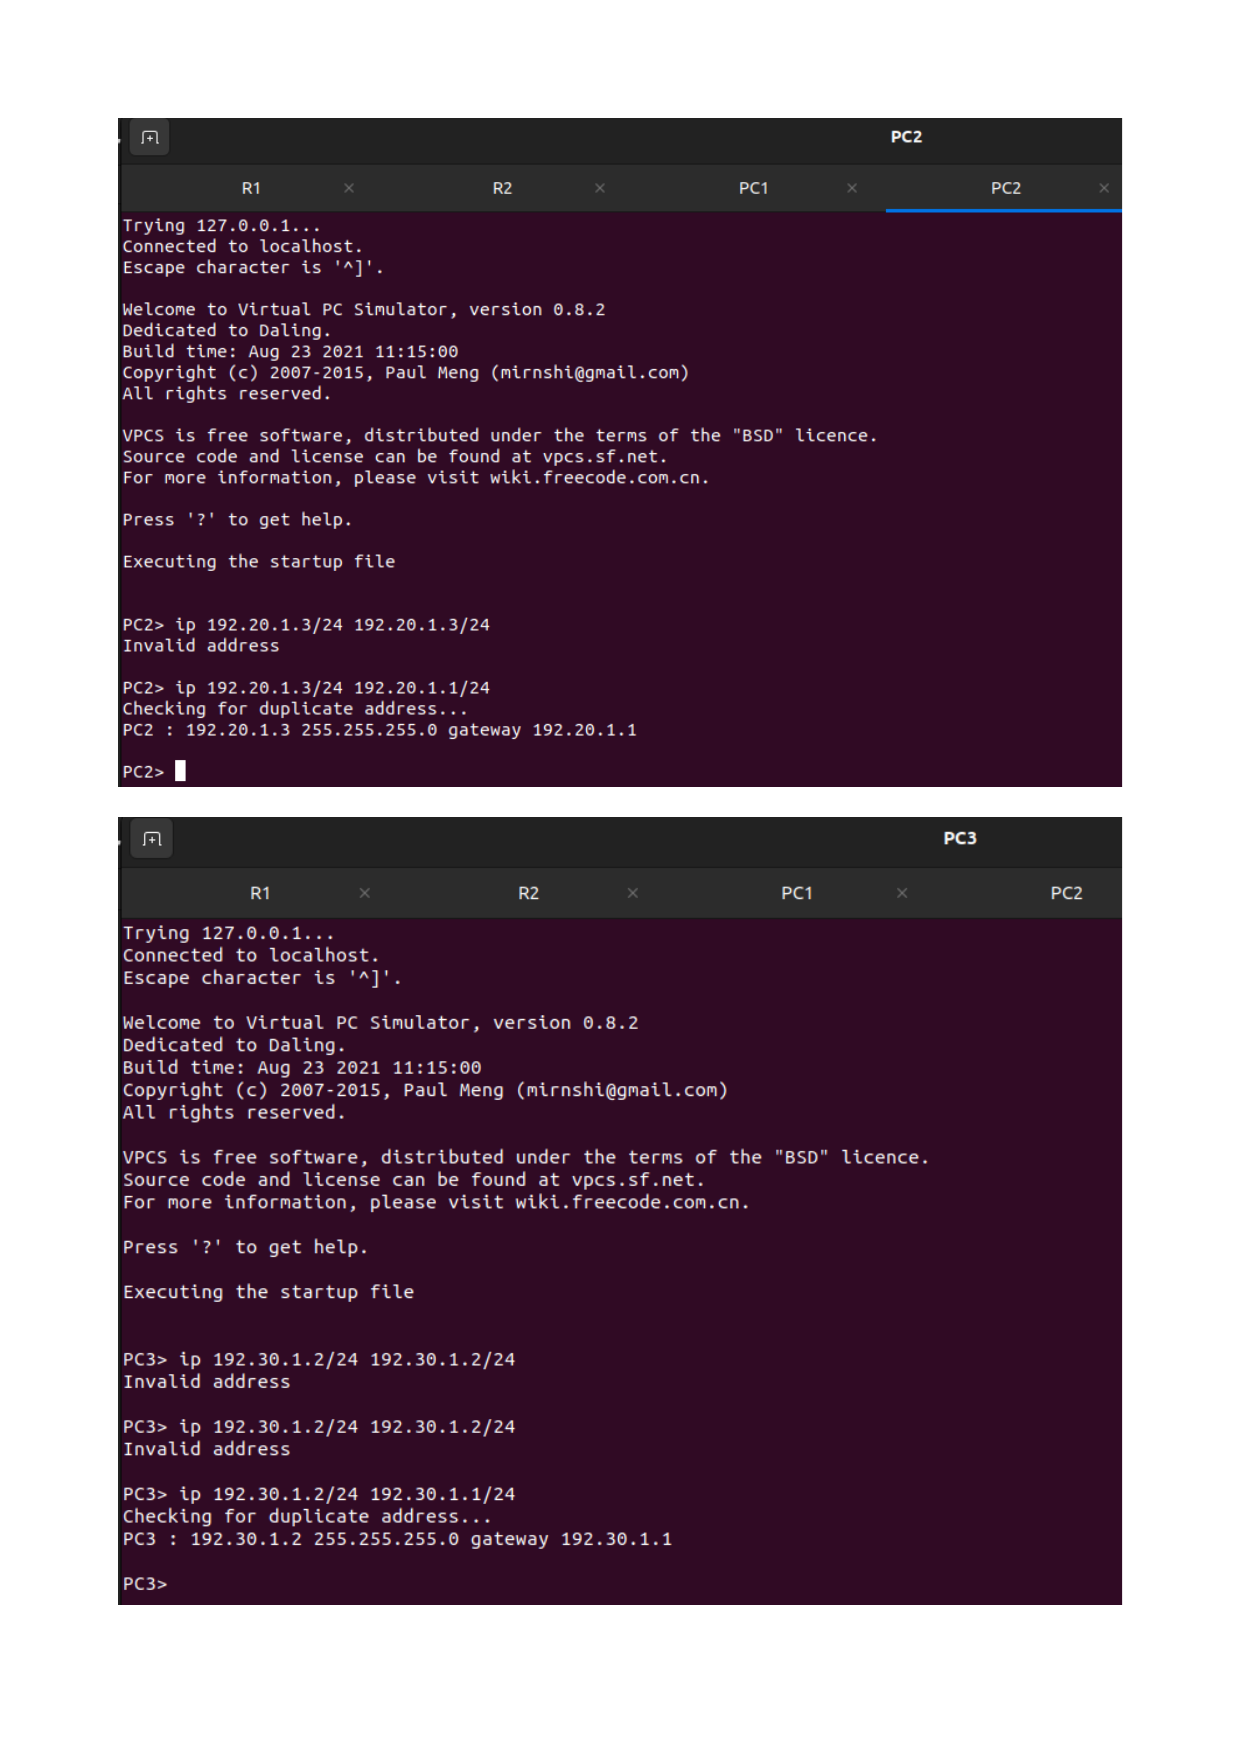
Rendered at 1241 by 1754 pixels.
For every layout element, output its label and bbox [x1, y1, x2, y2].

picture [118, 118, 1123, 787]
picture [118, 817, 1123, 1605]
